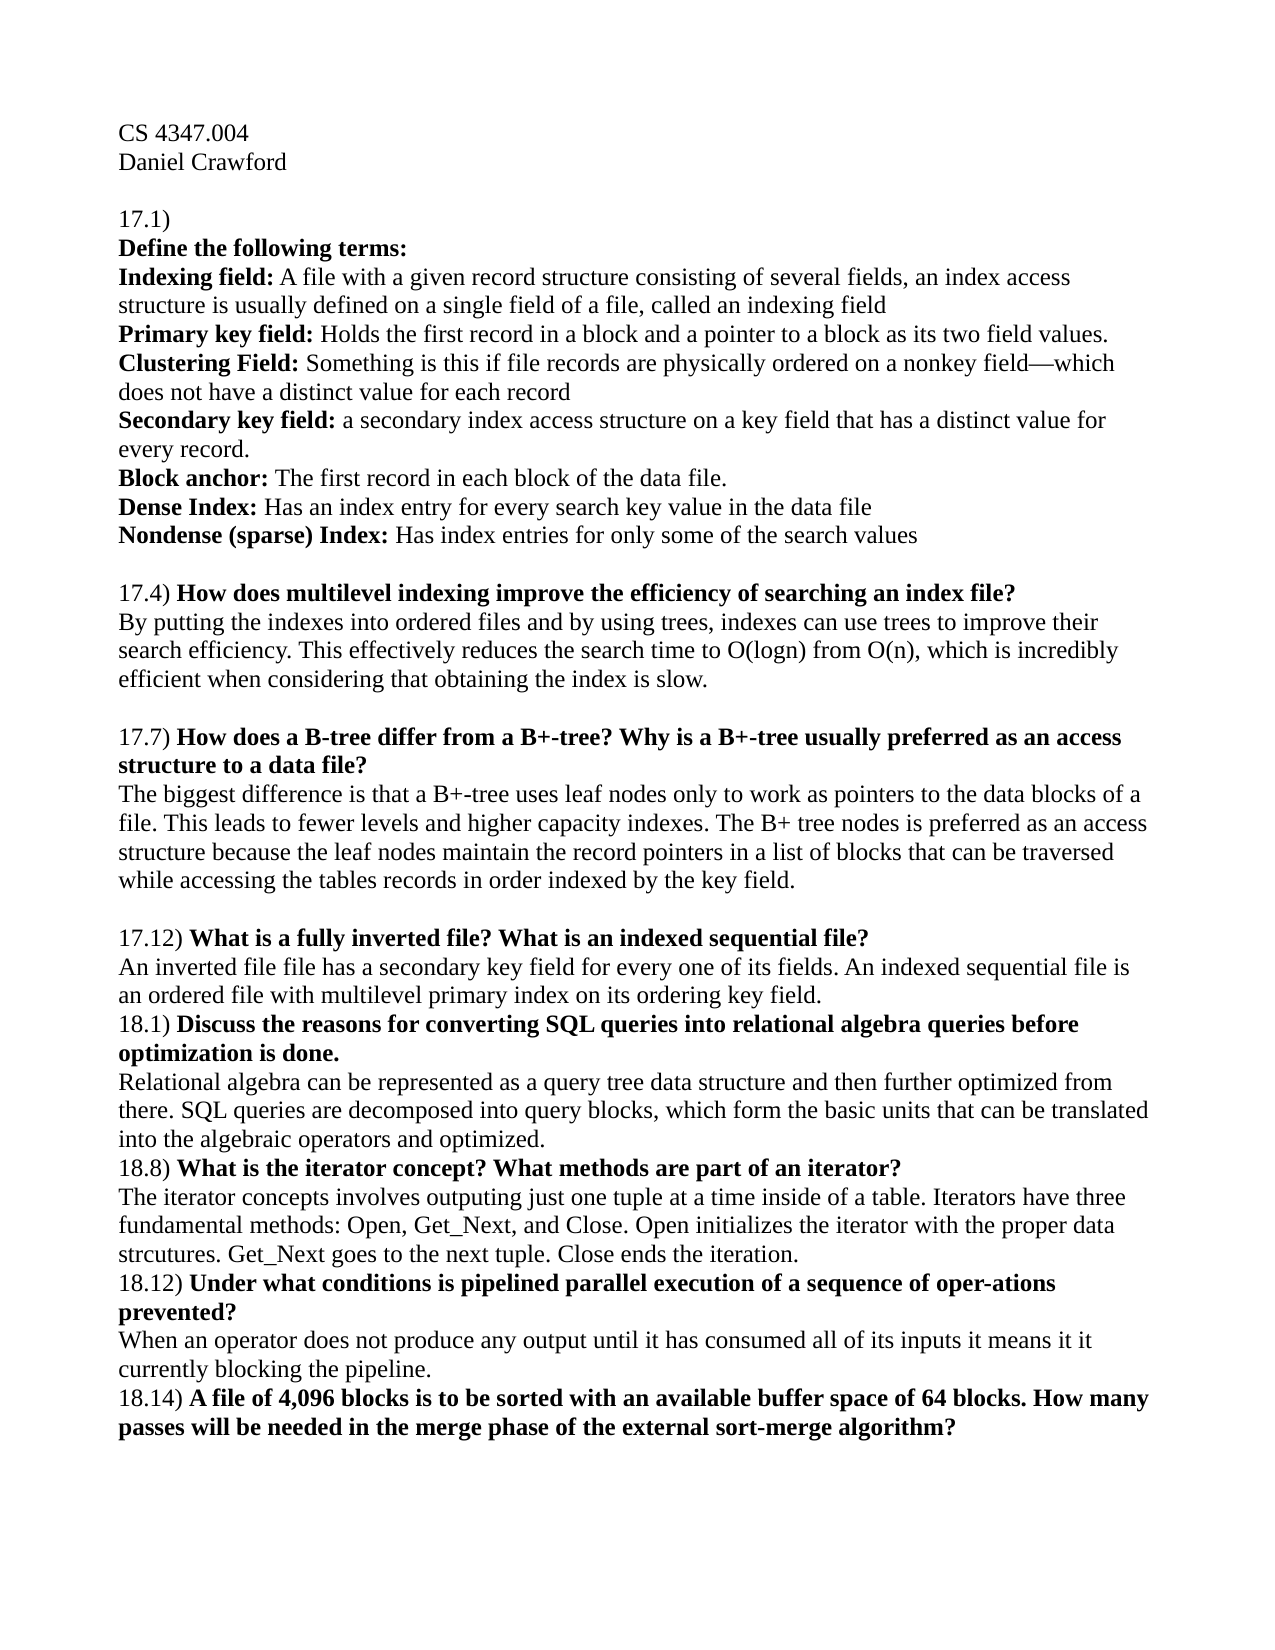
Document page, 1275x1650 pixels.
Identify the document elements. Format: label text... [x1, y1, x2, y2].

text Dense Index: Has an index entry for every search key value in the data file [118, 492, 1157, 521]
text Nondense (sparse) Index: Has index entries for only some of the search values [118, 521, 1157, 549]
text 18.12) Under what conditions is pipelined parallel execution of a sequence of oper-ations prevented? [118, 1268, 1157, 1326]
text 18.14) A file of 4,096 blocks is to be sorted with an available buffer space of 64 blocks. How many passes will be needed in the merge phase of the external sort-merge algorithm? [118, 1383, 1157, 1441]
text 17.7) How does a B-tree differ from a B+-tree? Why is a B+-tree usually preferred as an access structure to a data file? [118, 722, 1157, 779]
text Clustering Field: Something is this if file records are physically ordered on a nonkey field—which does not have a distinct value for each record [118, 348, 1157, 406]
text Indexing field: A file with a given record structure consisting of several fields, an index access structure is usually defined on a single field of a file, called an indexing field [118, 262, 1157, 319]
text 18.8) What is the iterator concept? What methods are part of an iterator? [118, 1153, 1157, 1182]
text By putting the indexes into ordered files and by using trees, indexes can use trees to improve their search efficiency. This effectively reduces the search time to O(logn) from O(n), which is incredibly efficient when considering that obtaining the index is slow. [118, 607, 1157, 693]
text CS 4347.004 [118, 118, 1157, 147]
text 18.1) Discuss the reasons for converting SQL queries into relational algebra queries before optimization is done. [118, 1009, 1157, 1067]
text The biggest difference is that a B+-tree uses leaf nodes only to work as pointers to the data blocks of a file. This leads to fewer levels and higher capacity indexes. The B+ tree nodes is preferred as an access structure because the leaf nodes maintain the record pointers in a list of blocks that can be traversed while accessing the tables records in order indexed by the key field. [118, 779, 1157, 894]
text 17.12) What is a fully inverted file? What is an indexed sequential file? [118, 923, 1157, 952]
text 17.4) How does multilevel indexing improve the efficiency of searching an index file? [118, 578, 1157, 607]
text Primary key field: Holds the first record in a block and a pointer to a block as its two field values. [118, 319, 1157, 348]
text Define the following terms: [118, 233, 1157, 262]
text Secondary key field: a secondary index access structure on a key field that has a distinct value for every record. [118, 406, 1157, 463]
text Daniel Crawford [118, 147, 1157, 176]
text Relational algebra can be represented as a query tree data structure and then further optimized from there. SQL queries are decomposed into query blocks, which form the basic units that can be translated into the algebraic operators and optimized. [118, 1067, 1157, 1153]
text 17.1) [118, 204, 1157, 233]
text Block anchor: The first record in each block of the data file. [118, 463, 1157, 492]
text An inverted file file has a secondary key field for every one of its fields. An indexed sequential file is an ordered file with multilevel primary index on its ordering key field. [118, 952, 1157, 1009]
text When an operator does not produce any output until it has consumed all of its inputs it means it it currently blocking the pipeline. [118, 1326, 1157, 1383]
text The iterator concepts involves outputing just one tuple at a time inside of a table. Iterators have three fundamental methods: Open, Get_Next, and Close. Open initializes the iterator with the proper data strcutures. Get_Next goes to the next tuple. Close ends the iteration. [118, 1182, 1157, 1268]
